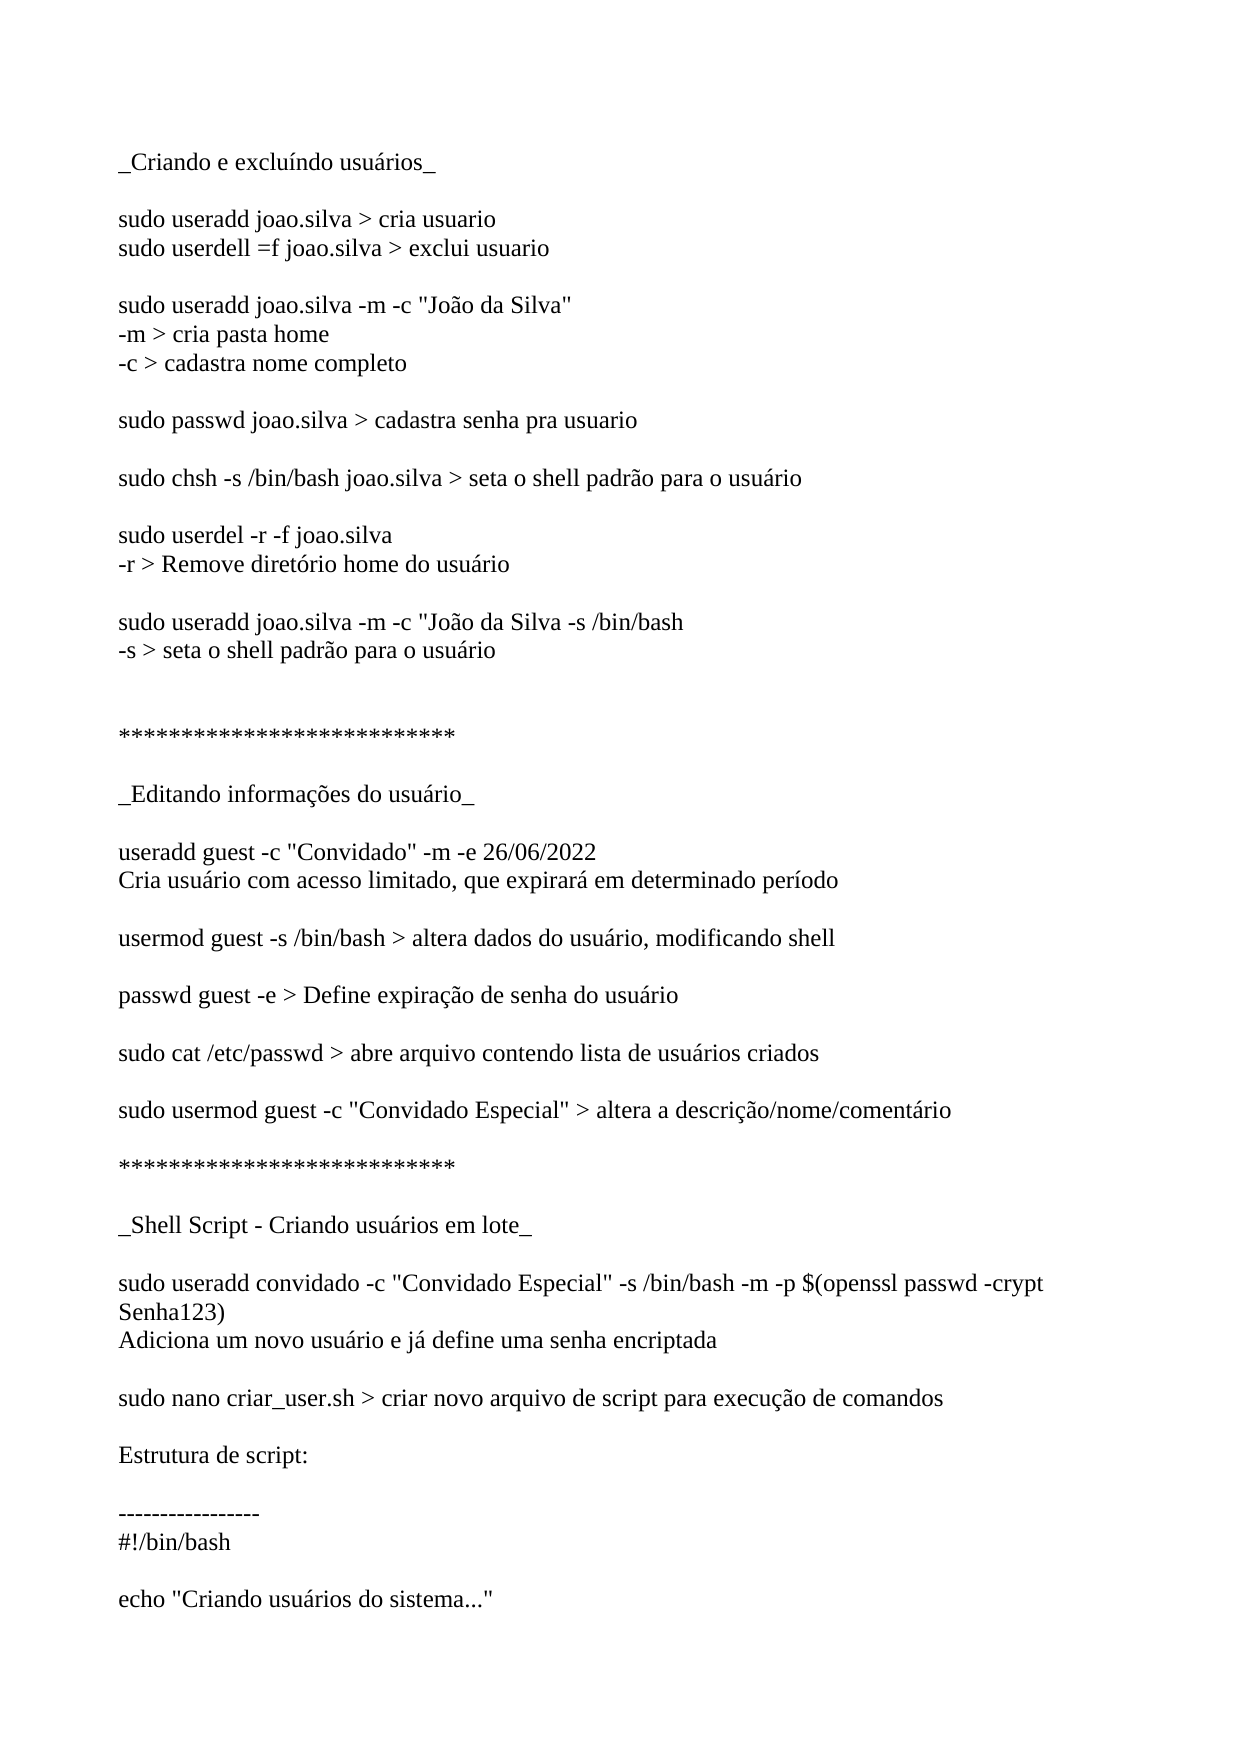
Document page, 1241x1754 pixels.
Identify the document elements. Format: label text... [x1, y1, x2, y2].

text *************************** [118, 1153, 1122, 1182]
text useradd guest -c "Convidado" -m -e 26/06/2022 [118, 837, 1122, 866]
text -c > cadastra nome completo [118, 348, 1122, 377]
text sudo usermod guest -c "Convidado Especial" > altera a descrição/nome/comentário [118, 1096, 1122, 1124]
text sudo useradd joao.silva -m -c "João da Silva -s /bin/bash [118, 607, 1122, 636]
text sudo cat /etc/passwd > abre arquivo contendo lista de usuários criados [118, 1038, 1122, 1067]
text *************************** [118, 722, 1122, 751]
text sudo passwd joao.silva > cadastra senha pra usuario [118, 406, 1122, 434]
text #!/bin/bash [118, 1527, 1122, 1556]
text passwd guest -e > Define expiração de senha do usuário [118, 981, 1122, 1009]
text -m > cria pasta home [118, 319, 1122, 348]
text Estrutura de script: [118, 1441, 1122, 1469]
text echo "Criando usuários do sistema..." [118, 1584, 1122, 1613]
text sudo nano criar_user.sh > criar novo arquivo de script para execução de comandos [118, 1383, 1122, 1412]
text sudo userdel -r -f joao.silva [118, 521, 1122, 549]
text Cria usuário com acesso limitado, que expirará em determinado período [118, 866, 1122, 894]
text sudo chsh -s /bin/bash joao.silva > seta o shell padrão para o usuário [118, 463, 1122, 492]
text Adiciona um novo usuário e já define uma senha encriptada [118, 1326, 1122, 1354]
text -r > Remove diretório home do usuário [118, 549, 1122, 578]
text sudo userdell =f joao.silva > exclui usuario [118, 233, 1122, 262]
text sudo useradd joao.silva > cria usuario [118, 204, 1122, 233]
text -s > seta o shell padrão para o usuário [118, 636, 1122, 664]
text usermod guest -s /bin/bash > altera dados do usuário, modificando shell [118, 923, 1122, 952]
text _Editando informações do usuário_ [118, 779, 1122, 808]
text _Shell Script - Criando usuários em lote_ [118, 1211, 1122, 1239]
text ----------------- [118, 1498, 1122, 1527]
text _Criando e excluíndo usuários_ [118, 147, 1122, 176]
text sudo useradd joao.silva -m -c "João da Silva" [118, 291, 1122, 319]
text sudo useradd convidado -c "Convidado Especial" -s /bin/bash -m -p $(openssl passwd -crypt Senha123) [118, 1268, 1122, 1326]
